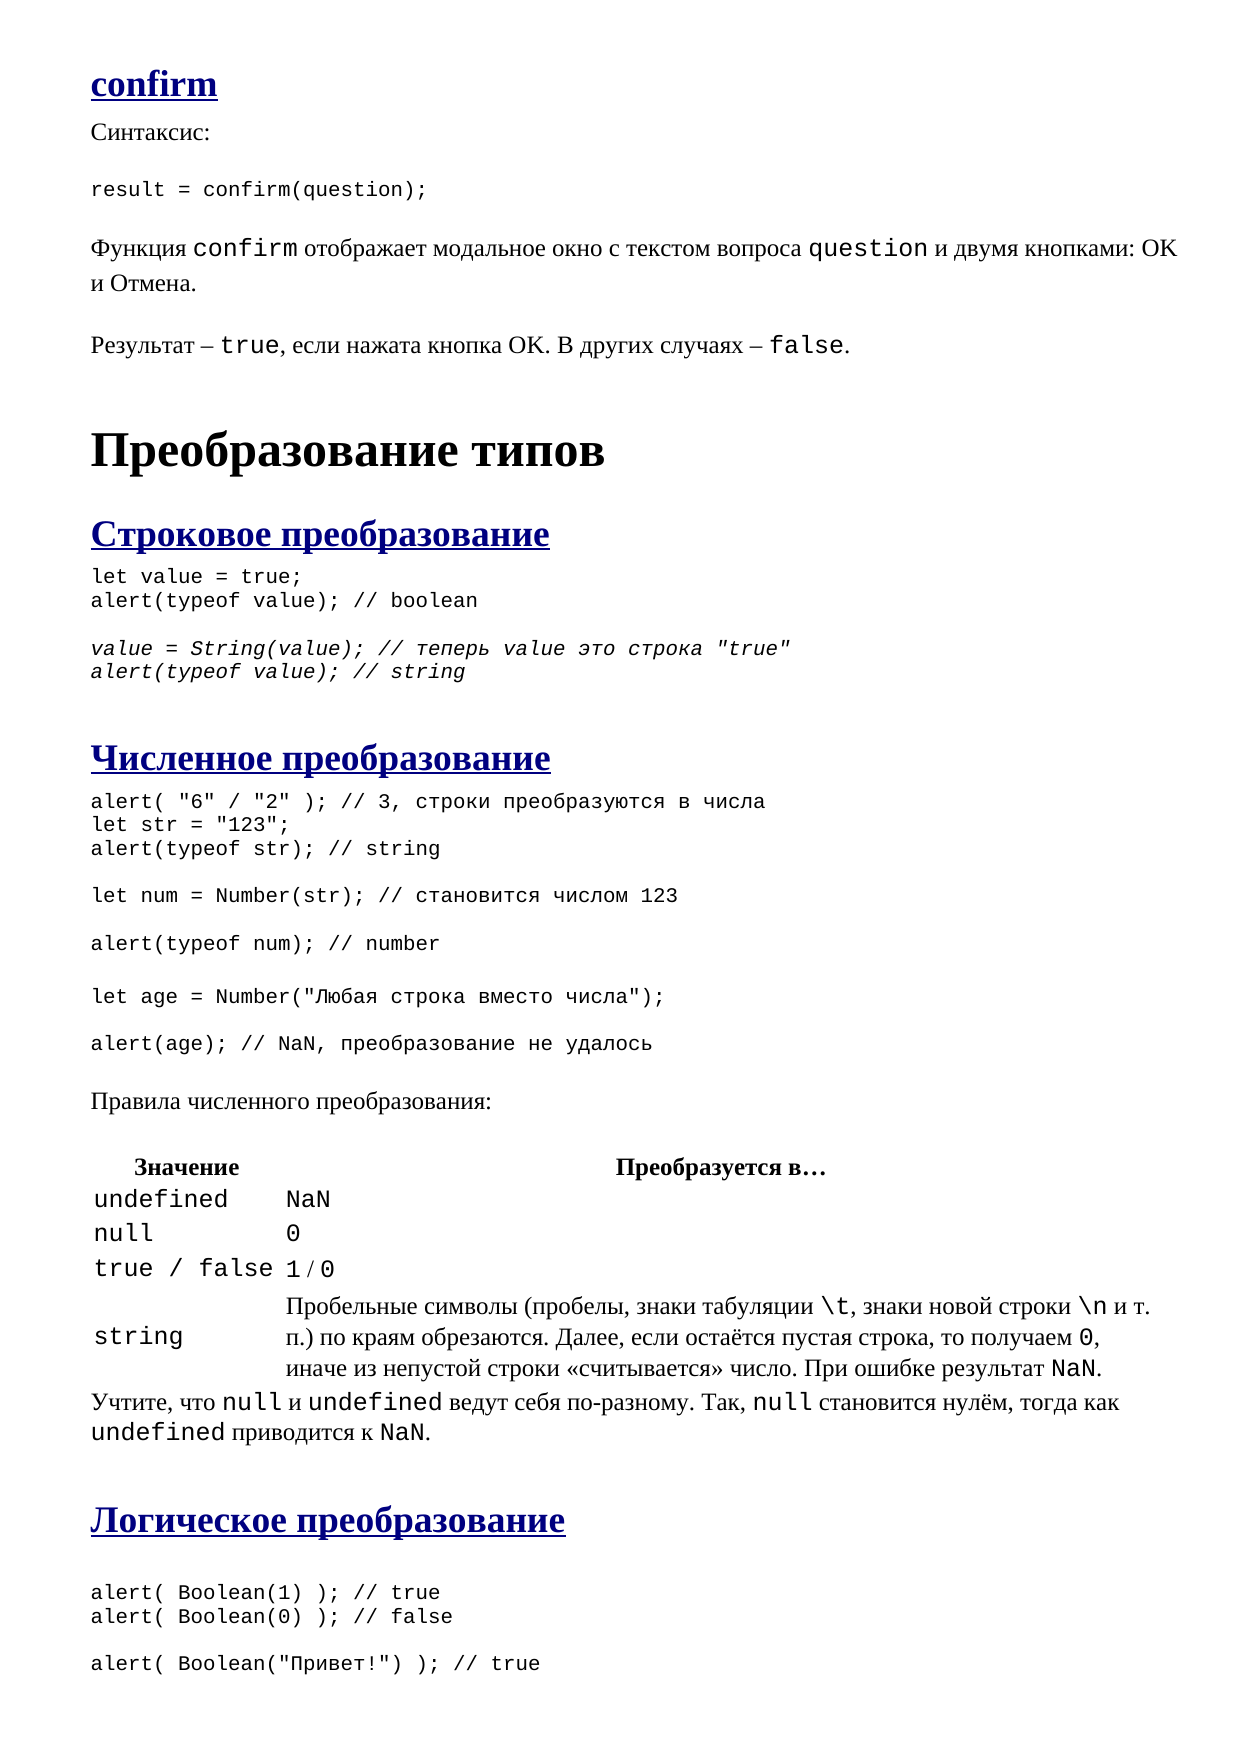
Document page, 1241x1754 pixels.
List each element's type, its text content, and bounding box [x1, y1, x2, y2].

table_cell undefined [90, 1183, 283, 1217]
text let num = Number(str); // становится числом 123 [90, 885, 1187, 909]
table_header Значение [90, 1149, 283, 1183]
text alert(age); // NaN, преобразование не удалось [90, 1033, 1187, 1057]
table_cell 0 [283, 1218, 1159, 1252]
text let str = "123"; [90, 814, 1187, 838]
subtitle Преобразование типов [90, 420, 1187, 478]
text Учтите, что null и undefined ведут себя по-разному. Так, null становится нулём, тогда как undefined приводится к NaN. [90, 1387, 1187, 1448]
text alert( Boolean(0) ); // false [90, 1606, 1187, 1629]
text Функция confirm отображает модальное окно с текстом вопроса question и двумя кнопками: OK и Отмена. [90, 233, 1187, 296]
text alert( Boolean("Привет!") ); // true [90, 1653, 1187, 1677]
text alert(typeof value); // string [90, 661, 1187, 685]
text let age = Number("Любая строка вместо числа"); [90, 986, 1187, 1009]
table_cell NaN [283, 1183, 1159, 1217]
subtitle Логическое преобразование [90, 1498, 1187, 1541]
text alert(typeof str); // string [90, 838, 1187, 862]
subtitle Строковое преобразование [90, 511, 1187, 554]
table_header Преобразуется в… [283, 1149, 1159, 1183]
text alert( "6" / "2" ); // 3, строки преобразуются в числа [90, 791, 1187, 814]
table_cell Пробельные символы (пробелы, знаки табуляции \t, знаки новой строки \n и т. п.) по краям обрезаются. Далее, если остаётся пустая строка, то получаем 0, иначе из непустой строки «считывается» число. При ошибке результат NaN. [283, 1288, 1159, 1387]
table_cell string [90, 1288, 283, 1387]
text alert( Boolean(1) ); // true [90, 1582, 1187, 1606]
text result = confirm(question); [90, 179, 1187, 203]
table_cell 1 / 0 [283, 1252, 1159, 1288]
subtitle confirm [90, 61, 1187, 104]
text alert(typeof value); // boolean [90, 590, 1187, 614]
table_cell true / false [90, 1252, 283, 1288]
text Правила численного преобразования: [90, 1086, 1187, 1115]
table_cell null [90, 1218, 283, 1252]
text Синтаксис: [90, 117, 1187, 146]
text Результат – true, если нажата кнопка OK. В других случаях – false. [90, 330, 1187, 361]
text alert(typeof num); // number [90, 933, 1187, 956]
text let value = true; [90, 567, 1187, 590]
subtitle Численное преобразование [90, 735, 1187, 778]
text value = String(value); // теперь value это строка "true" [90, 637, 1187, 661]
